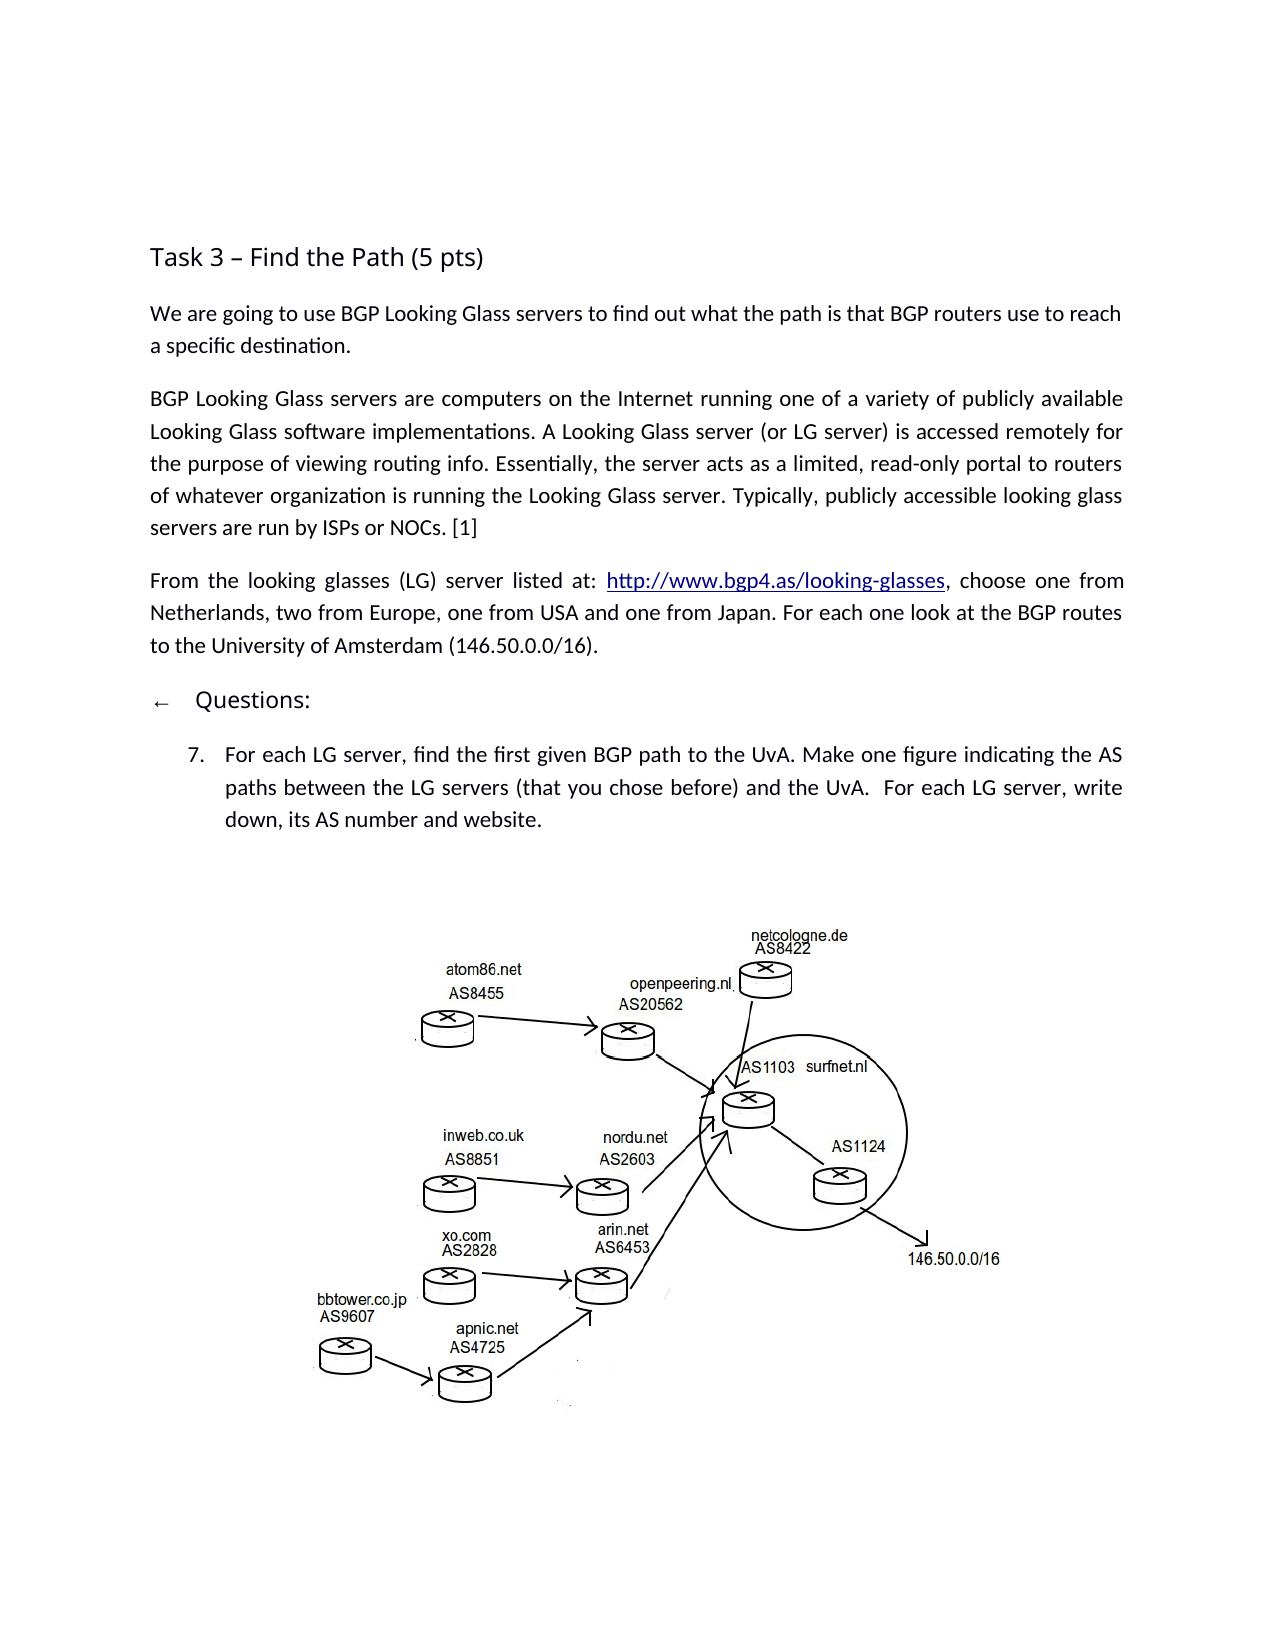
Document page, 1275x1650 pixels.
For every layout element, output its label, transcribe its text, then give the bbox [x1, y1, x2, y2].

list For each LG server, find the first given BGP path to the UvA. Make one figure indicating the AS paths between the LG servers (that you chose before) and the UvA. For each LG server, write down, its AS number and website. [187, 741, 1125, 833]
picture [240, 857, 1004, 1460]
text BGP Looking Glass servers are computers on the Internet running one of a variety of publicly available Looking Glass software implementations. A Looking Glass server (or LG server) is accessed remotely for the purpose of viewing routing info. Essentially, the server acts as a limited, read-only portal to routers of whatever organization is running the Looking Glass server. Typically, publicly accessible looking glass servers are run by ISPs or NOCs. [1] [150, 384, 1125, 541]
subtitle Task 3 – Find the Path (5 pts) [150, 239, 1125, 273]
text From the looking glasses (LG) server listed at: http://www.bgp4.as/looking-glasses, choose one from Netherlands, two from Europe, one from USA and one from Japan. For each one look at the BGP routes to the University of Amsterdam (146.50.0.0/16). [150, 566, 1125, 659]
text We are going to use BGP Looking Glass servers to find out what the path is that BGP routers use to reach a specific destination. [150, 299, 1125, 359]
subtitle Questions: [150, 684, 1125, 715]
